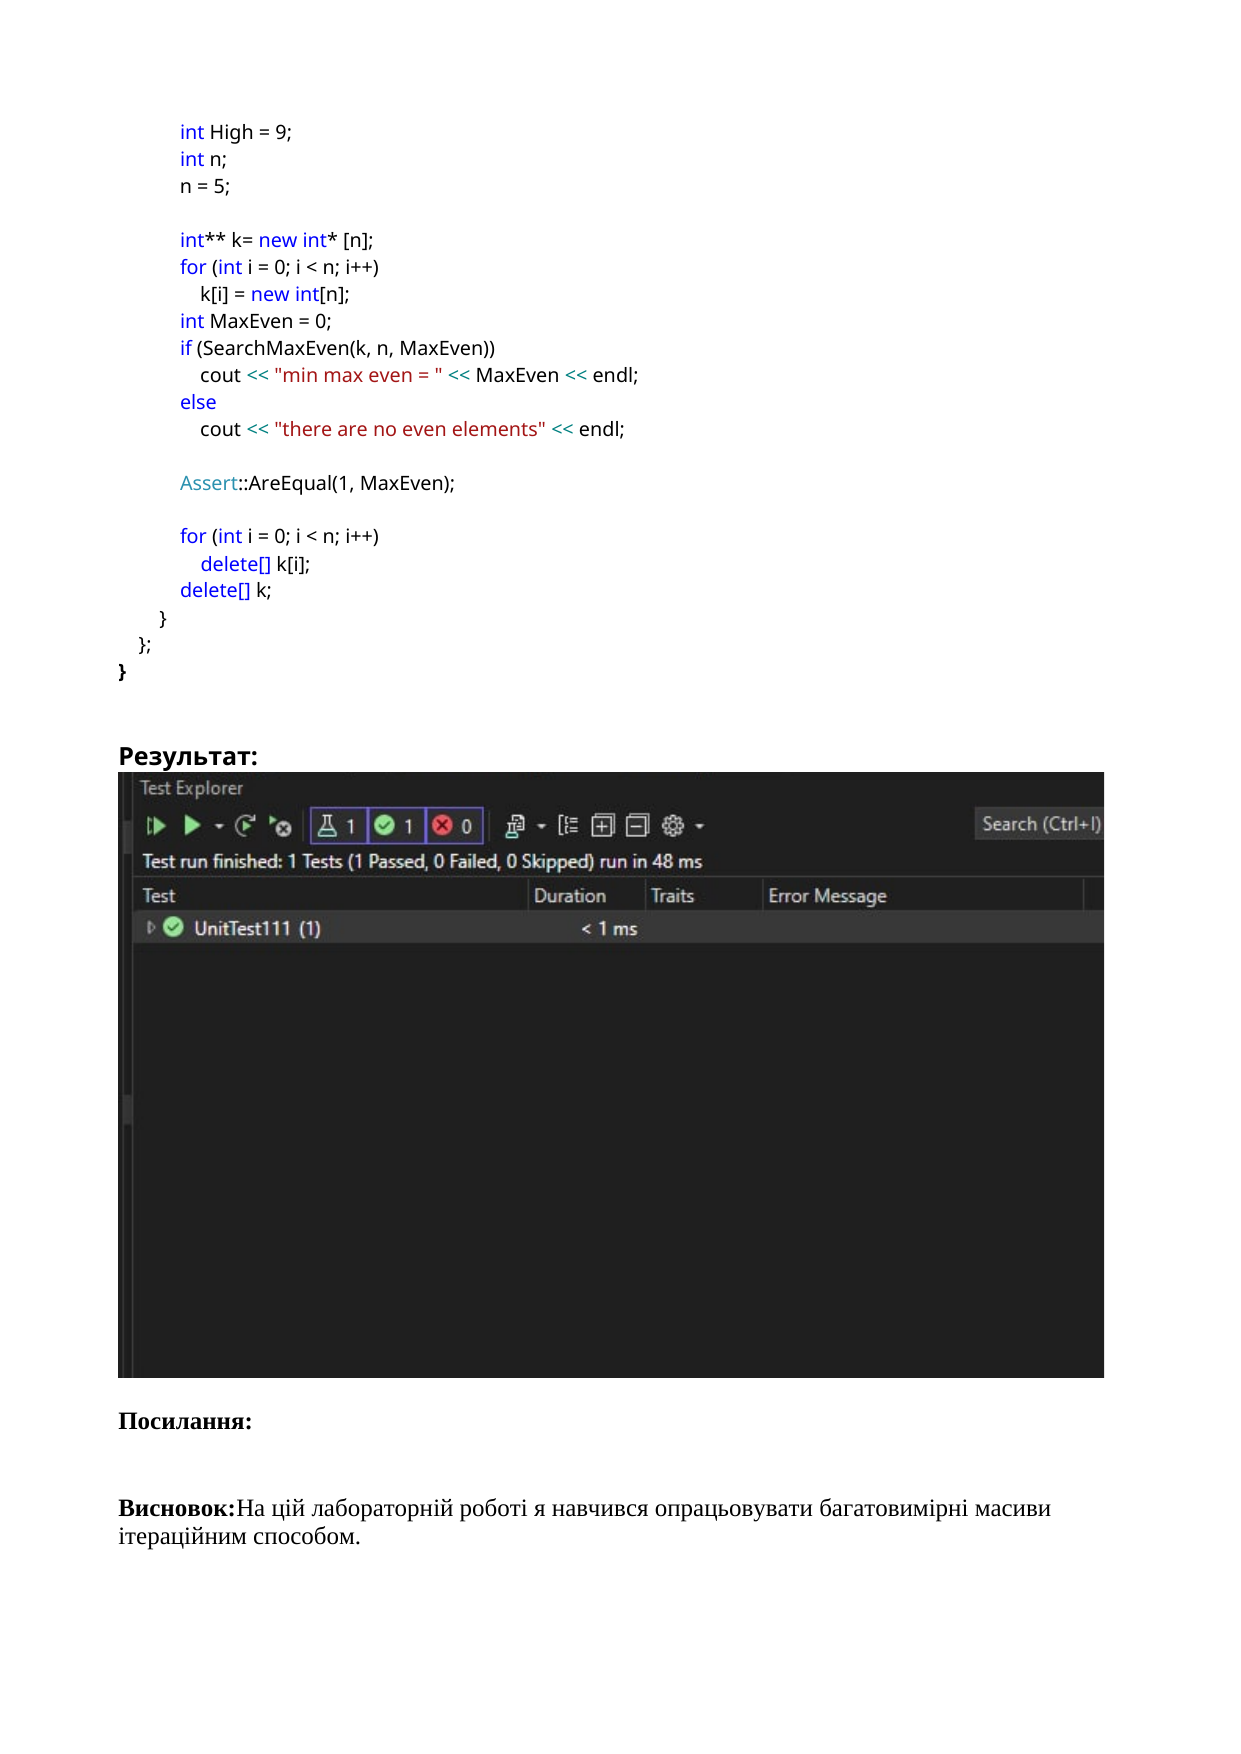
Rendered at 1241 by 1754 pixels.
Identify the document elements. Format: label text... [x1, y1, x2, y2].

text cout << "there are no even elements" << endl; [118, 415, 1122, 442]
text int MaxEven = 0; [118, 307, 1122, 334]
text for (int i = 0; i < n; i++) [118, 523, 1122, 550]
text }; [118, 631, 1122, 658]
text delete[] k[i]; [118, 550, 1122, 577]
text Висновок:На цій лабораторній роботі я навчився опрацьовувати багатовимірні масиви ітераційним способом. [118, 1493, 1122, 1550]
text Assert::AreEqual(1, MaxEven); [118, 469, 1122, 496]
text Посилання: [118, 1406, 1122, 1435]
text } [118, 658, 1122, 685]
text for (int i = 0; i < n; i++) [118, 253, 1122, 280]
text } [118, 604, 1122, 631]
text else [118, 388, 1122, 415]
text Результат: [118, 739, 1122, 773]
text k[i] = new int[n]; [118, 280, 1122, 307]
text cout << "min max even = " << MaxEven << endl; [118, 361, 1122, 388]
text int** k= new int* [n]; [118, 226, 1122, 253]
text int High = 9; [118, 118, 1122, 145]
text int n; [118, 145, 1122, 172]
text if (SearchMaxEven(k, n, MaxEven)) [118, 334, 1122, 361]
text n = 5; [118, 172, 1122, 199]
text delete[] k; [118, 577, 1122, 604]
picture [118, 772, 1105, 1378]
